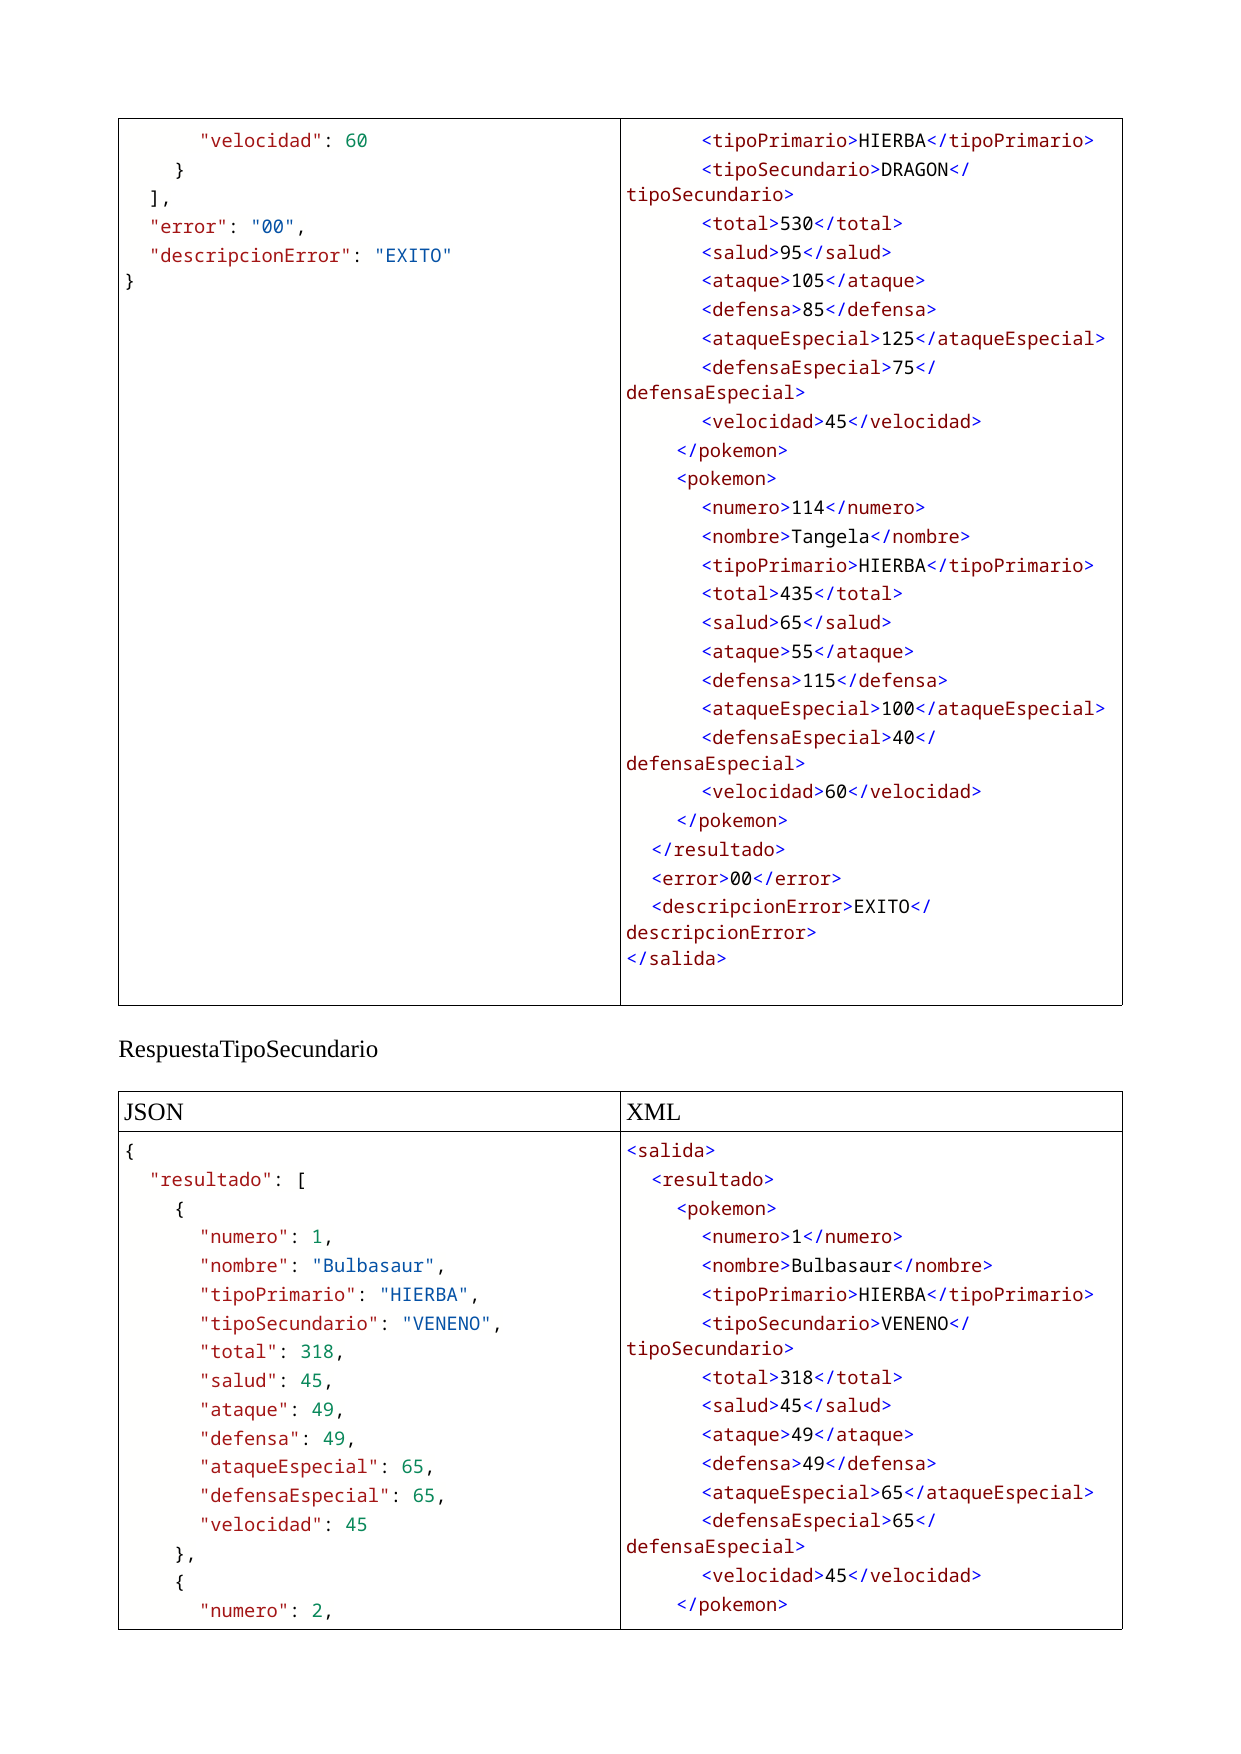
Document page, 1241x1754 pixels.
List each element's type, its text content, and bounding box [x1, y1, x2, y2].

text RespuestaTipoSecundario [118, 1034, 1122, 1062]
table_cell <tipoPrimario>HIERBA</tipoPrimario> <tipoSecundario>DRAGON</tipoSecundario> <total>530</total> <salud>95</salud> <ataque>105</ataque> <defensa>85</defensa> <ataqueEspecial>125</ataqueEspecial> <defensaEspecial>75</defensaEspecial> <velocidad>45</velocidad> </pokemon> <pokemon> <numero>114</numero> <nombre>Tangela</nombre> <tipoPrimario>HIERBA</tipoPrimario> <total>435</total> <salud>65</salud> <ataque>55</ataque> <defensa>115</defensa> <ataqueEspecial>100</ataqueEspecial> <defensaEspecial>40</defensaEspecial> <velocidad>60</velocidad> </pokemon> </resultado> <error>00</error> <descripcionError>EXITO</descripcionError> </salida> [621, 119, 1122, 1005]
table_cell <salida> <resultado> <pokemon> <numero>1</numero> <nombre>Bulbasaur</nombre> <tipoPrimario>HIERBA</tipoPrimario> <tipoSecundario>VENENO</tipoSecundario> <total>318</total> <salud>45</salud> <ataque>49</ataque> <defensa>49</defensa> <ataqueEspecial>65</ataqueEspecial> <defensaEspecial>65</defensaEspecial> <velocidad>45</velocidad> </pokemon> [621, 1132, 1122, 1628]
table_cell "velocidad": 60 } ], "error": "00", "descripcionError": "EXITO" } [119, 119, 620, 1005]
table_header JSON [119, 1092, 620, 1131]
table_cell { "resultado": [ { "numero": 1, "nombre": "Bulbasaur", "tipoPrimario": "HIERBA", "tipoSecundario": "VENENO", "total": 318, "salud": 45, "ataque": 49, "defensa": 49, "ataqueEspecial": 65, "defensaEspecial": 65, "velocidad": 45 }, { "numero": 2, [119, 1132, 620, 1628]
table_header XML [621, 1092, 1122, 1131]
